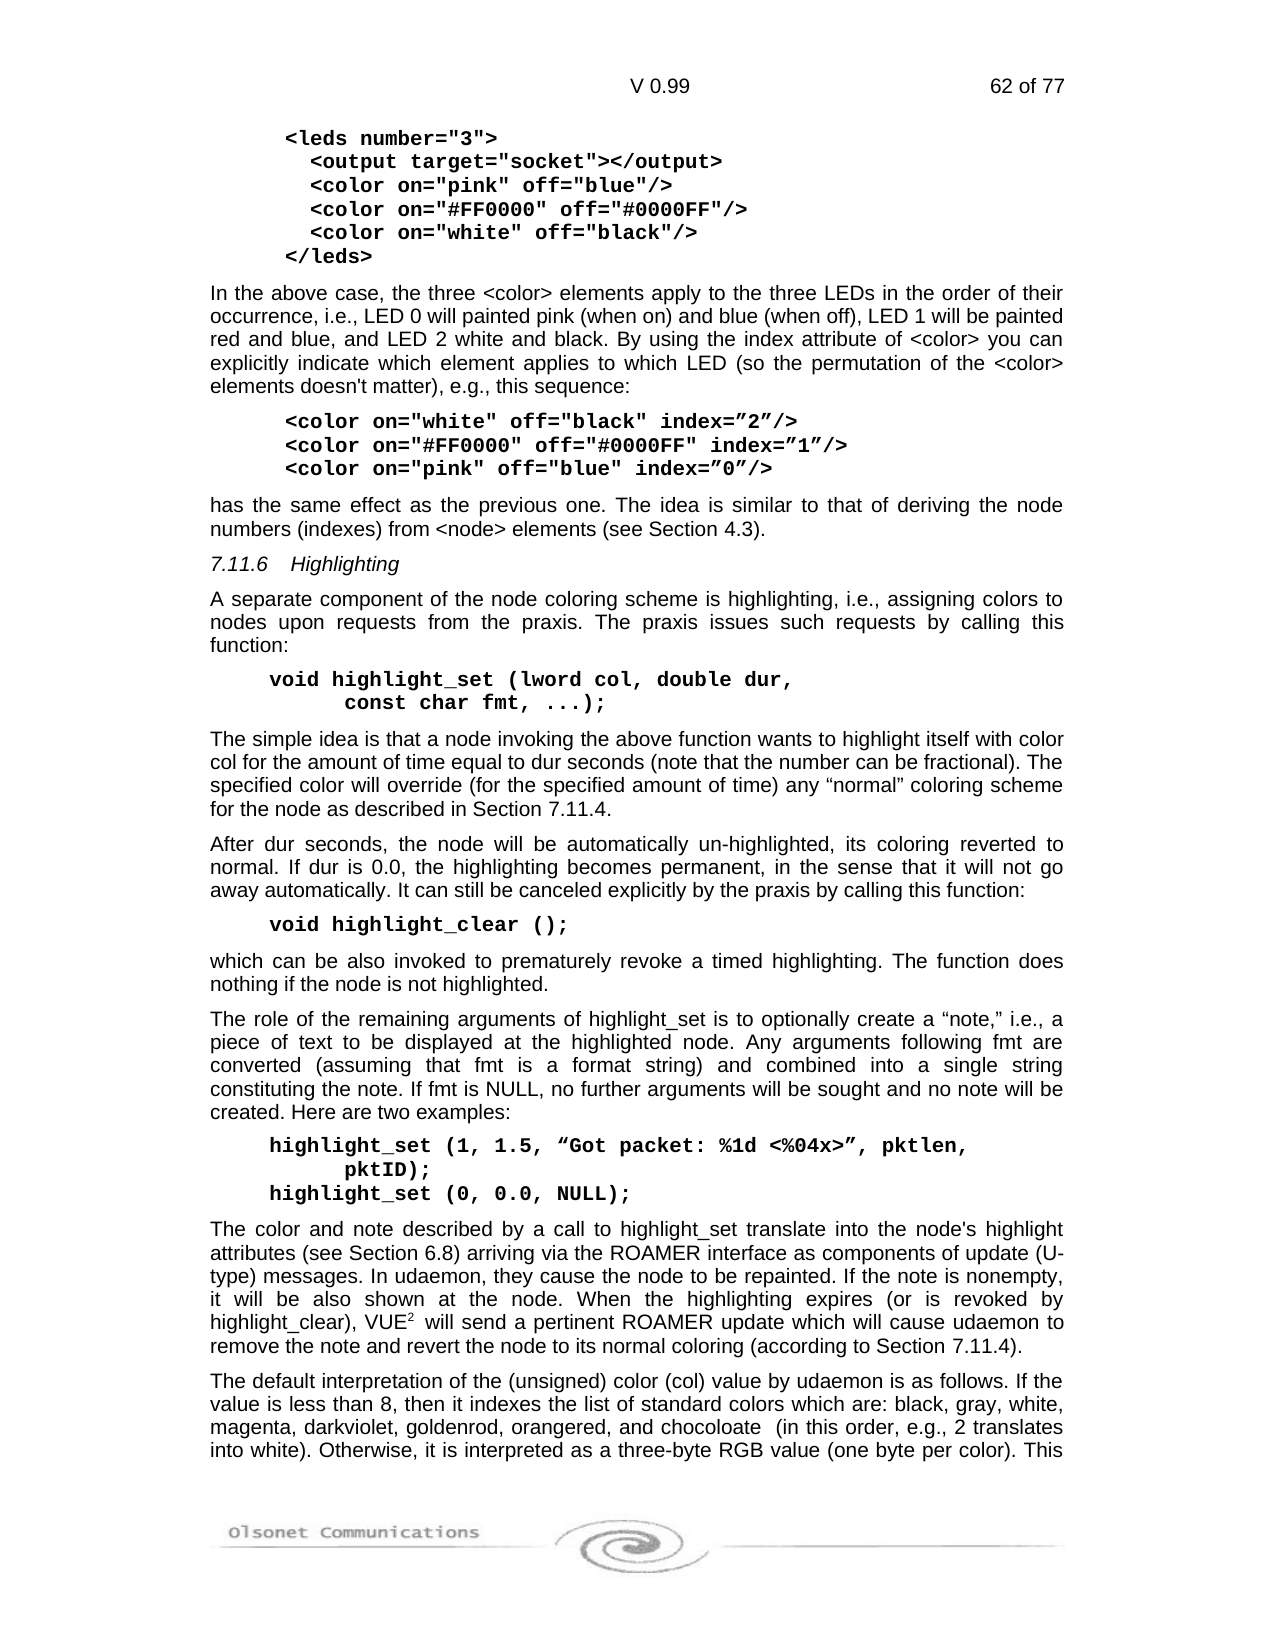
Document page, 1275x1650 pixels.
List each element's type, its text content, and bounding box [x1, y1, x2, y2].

text </leds> [210, 246, 1065, 269]
text <leds number="3"> [210, 128, 1065, 151]
text The simple idea is that a node invoking the above function wants to highlight itself with color col for the amount of time equal to dur seconds (note that the number can be fractional). The specified color will override (for the specified amount of time) any “normal” coloring scheme for the node as described in Section 7.11.4. [210, 728, 1065, 821]
text <color on="pink" off="blue" index=”0”/> [210, 458, 1065, 482]
text which can be also invoked to prematurely revoke a timed highlighting. The function does nothing if the node is not highlighted. [210, 949, 1065, 996]
text In the above case, the three <color> elements apply to the three LEDs in the order of their occurrence, i.e., LED 0 will painted pink (when on) and blue (when off), LED 1 will be painted red and blue, and LED 2 white and black. By using the index attribute of <color> you can explicitly indicate which element applies to which LED (so the permutation of the <color> elements doesn't matter), e.g., this sequence: [210, 281, 1065, 399]
text <color on="#FF0000" off="#0000FF" index=”1”/> [210, 435, 1065, 458]
text <color on="pink" off="blue"/> [210, 175, 1065, 199]
text The role of the remaining arguments of highlight_set is to optionally create a “note,” i.e., a piece of text to be displayed at the highlighted node. Any arguments following fmt are converted (assuming that fmt is a format string) and combined into a single string constituting the note. If fmt is NULL, no further arguments will be sought and no note will be created. Here are two examples: [210, 1007, 1065, 1123]
text void highlight_set (lword col, double dur, [269, 668, 1065, 692]
text <color on="white" off="black"/> [210, 222, 1065, 246]
text <color on="white" off="black" index=”2”/> [210, 411, 1065, 435]
text highlight_set (0, 0.0, NULL); [269, 1183, 1065, 1206]
text highlight_set (1, 1.5, “Got packet: %1d <%04x>”, pktlen, [269, 1135, 1065, 1159]
text A separate component of the node coloring scheme is highlighting, i.e., assigning colors to nodes upon requests from the praxis. The praxis issues such requests by calling this function: [210, 587, 1065, 657]
subtitle Highlighting [210, 552, 1065, 575]
text The default interpretation of the (unsigned) color (col) value by udaemon is as follows. If the value is less than 8, then it indexes the list of standard colors which are: black, gray, white, magenta, darkviolet, goldenrod, orangered, and chocoloate (in this order, e.g., 2 translates into white). Otherwise, it is interpreted as a three-byte RGB value (one byte per color). This [210, 1369, 1065, 1462]
text pktID); [269, 1159, 1065, 1183]
text After dur seconds, the node will be automatically un-highlighted, its coloring reverted to normal. If dur is 0.0, the highlighting becomes permanent, in the sense that it will not go away automatically. It can still be canceled explicitly by the praxis by calling this function: [210, 832, 1065, 902]
text The color and note described by a call to highlight_set translate into the node's highlight attributes (see Section 6.8) arriving via the ROAMER interface as components of update (U-type) messages. In udaemon, they cause the node to be repainted. If the note is nonempty, it will be also shown at the node. When the highlighting expires (or is revoked by highlight_clear), VUE2 will send a pertinent ROAMER update which will cause udaemon to remove the note and revert the node to its normal coloring (according to Section 7.11.4). [210, 1218, 1065, 1357]
text has the same effect as the previous one. The idea is similar to that of deriving the node numbers (indexes) from <node> elements (see Section 4.3). [210, 494, 1065, 540]
text <output target="socket"></output> [210, 151, 1065, 175]
text void highlight_clear (); [269, 914, 1065, 937]
text const char fmt, ...); [269, 692, 1065, 716]
text <color on="#FF0000" off="#0000FF"/> [210, 199, 1065, 222]
picture [210, 1504, 1065, 1596]
